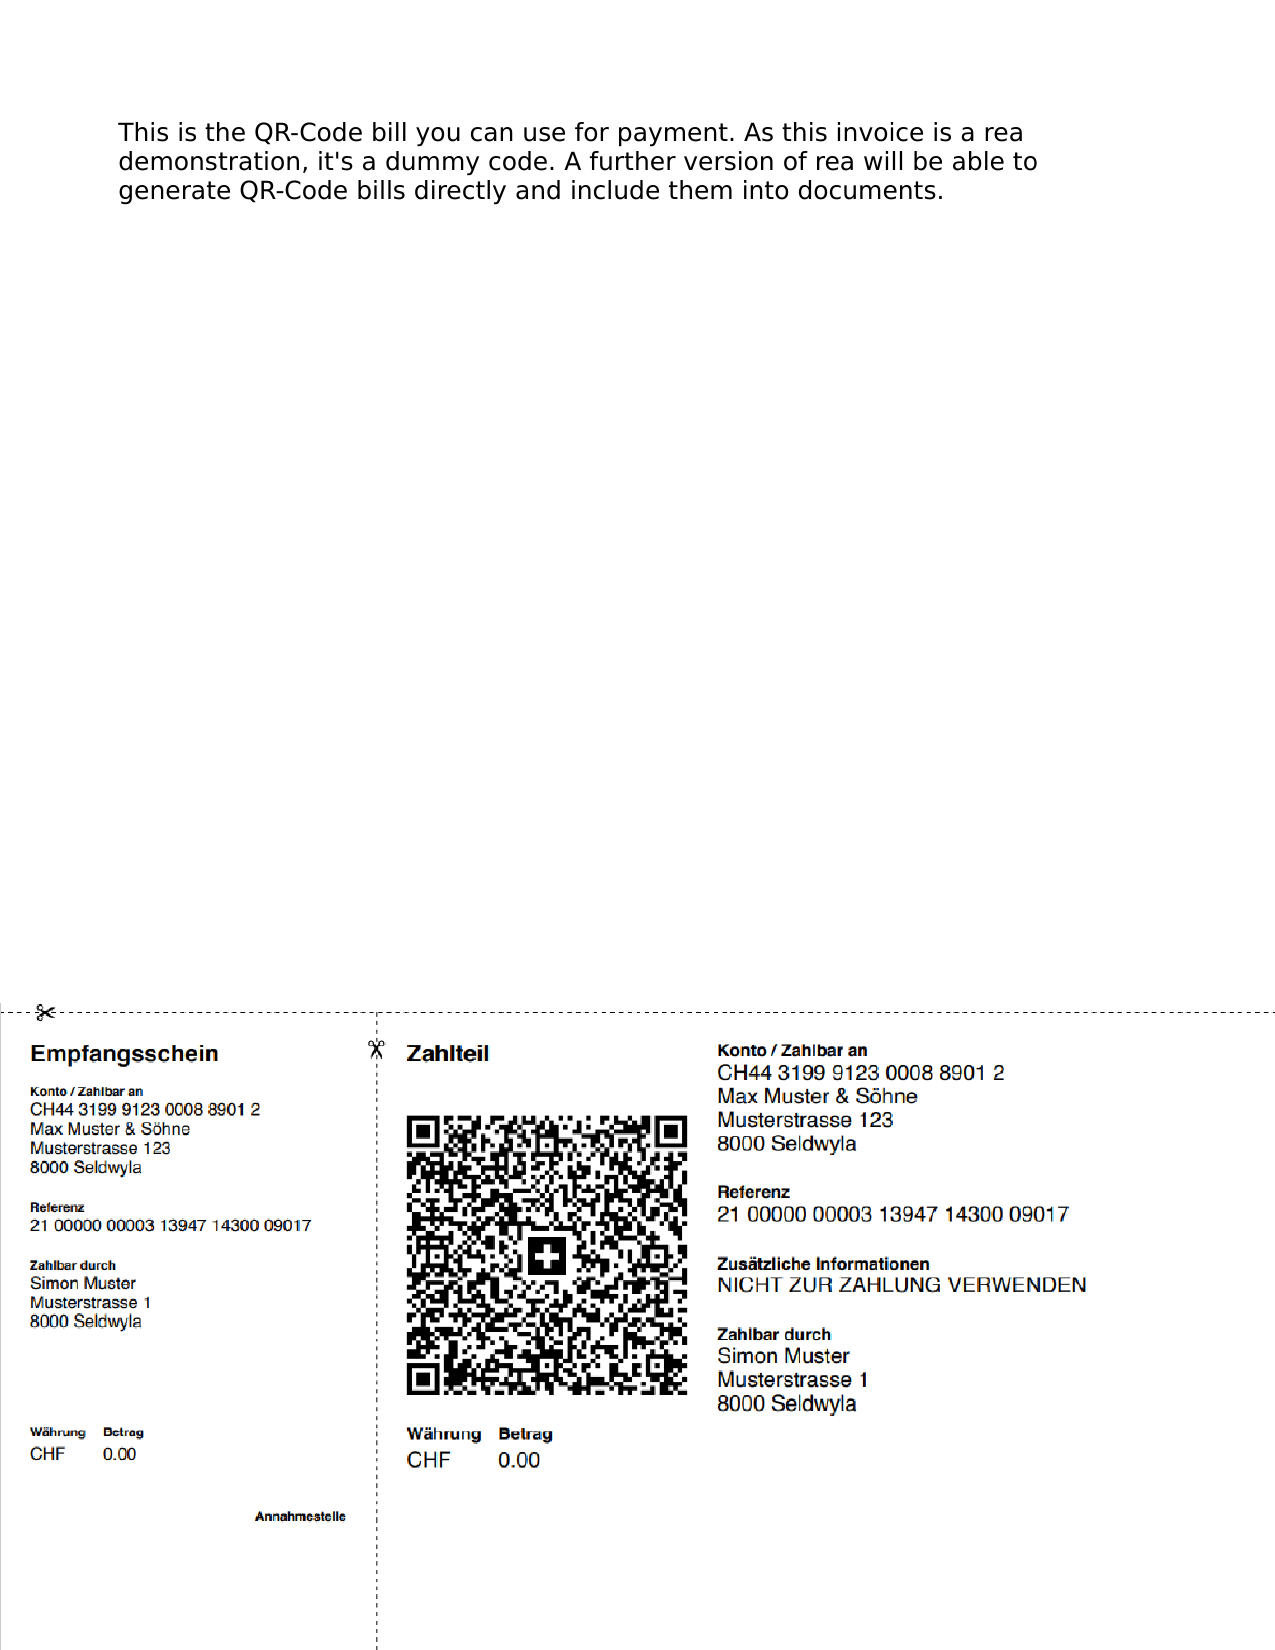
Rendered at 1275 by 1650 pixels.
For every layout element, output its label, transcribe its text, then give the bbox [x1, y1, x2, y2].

text This is the QR-Code bill you can use for payment. As this invoice is a rea demonstration, it's a dummy code. A further version of rea will be able to generate QR-Code bills directly and include them into documents. [118, 118, 1157, 206]
picture [0, 1003, 1275, 1650]
